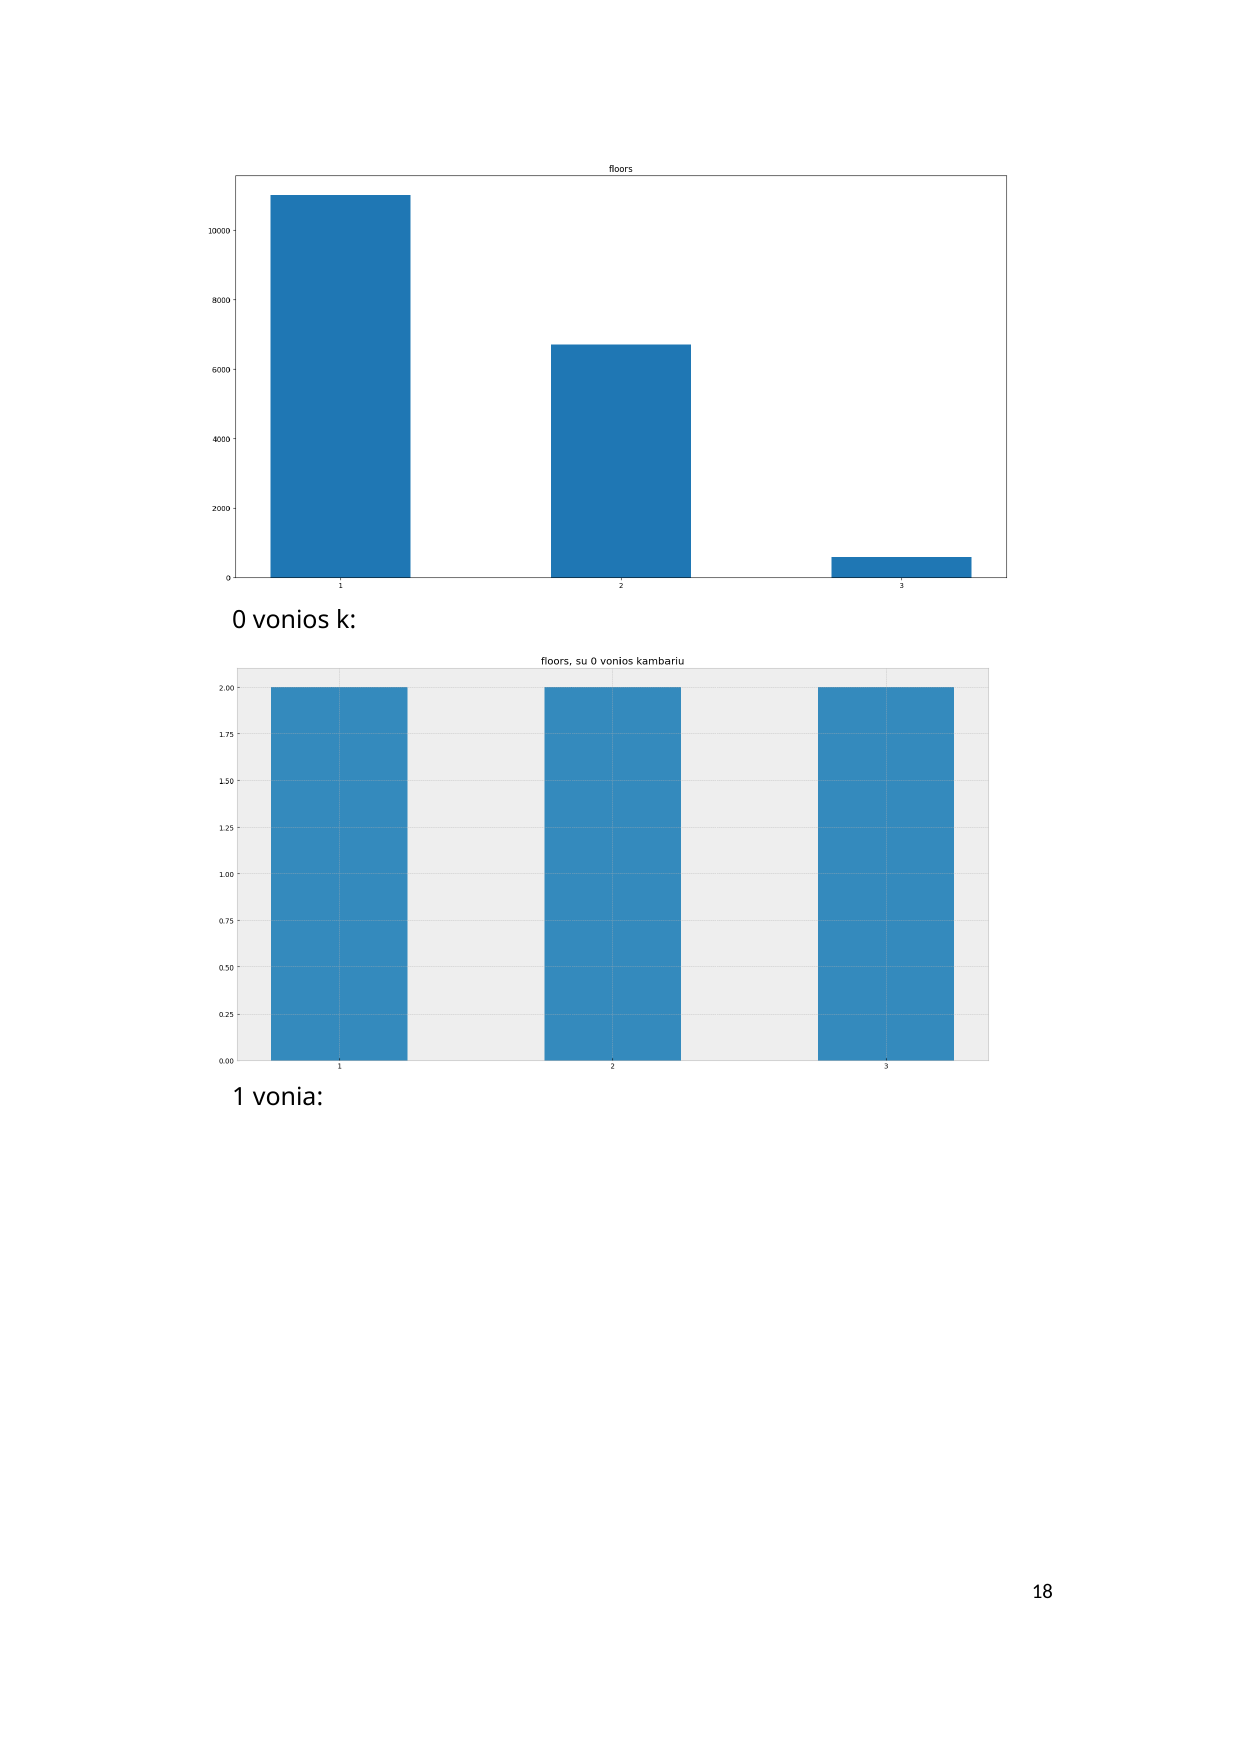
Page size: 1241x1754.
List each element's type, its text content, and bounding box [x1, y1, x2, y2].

picture [187, 636, 1053, 1079]
picture [187, 150, 1053, 602]
text 1 vonia: [187, 1079, 1053, 1112]
text 0 vonios k: [187, 602, 1053, 636]
